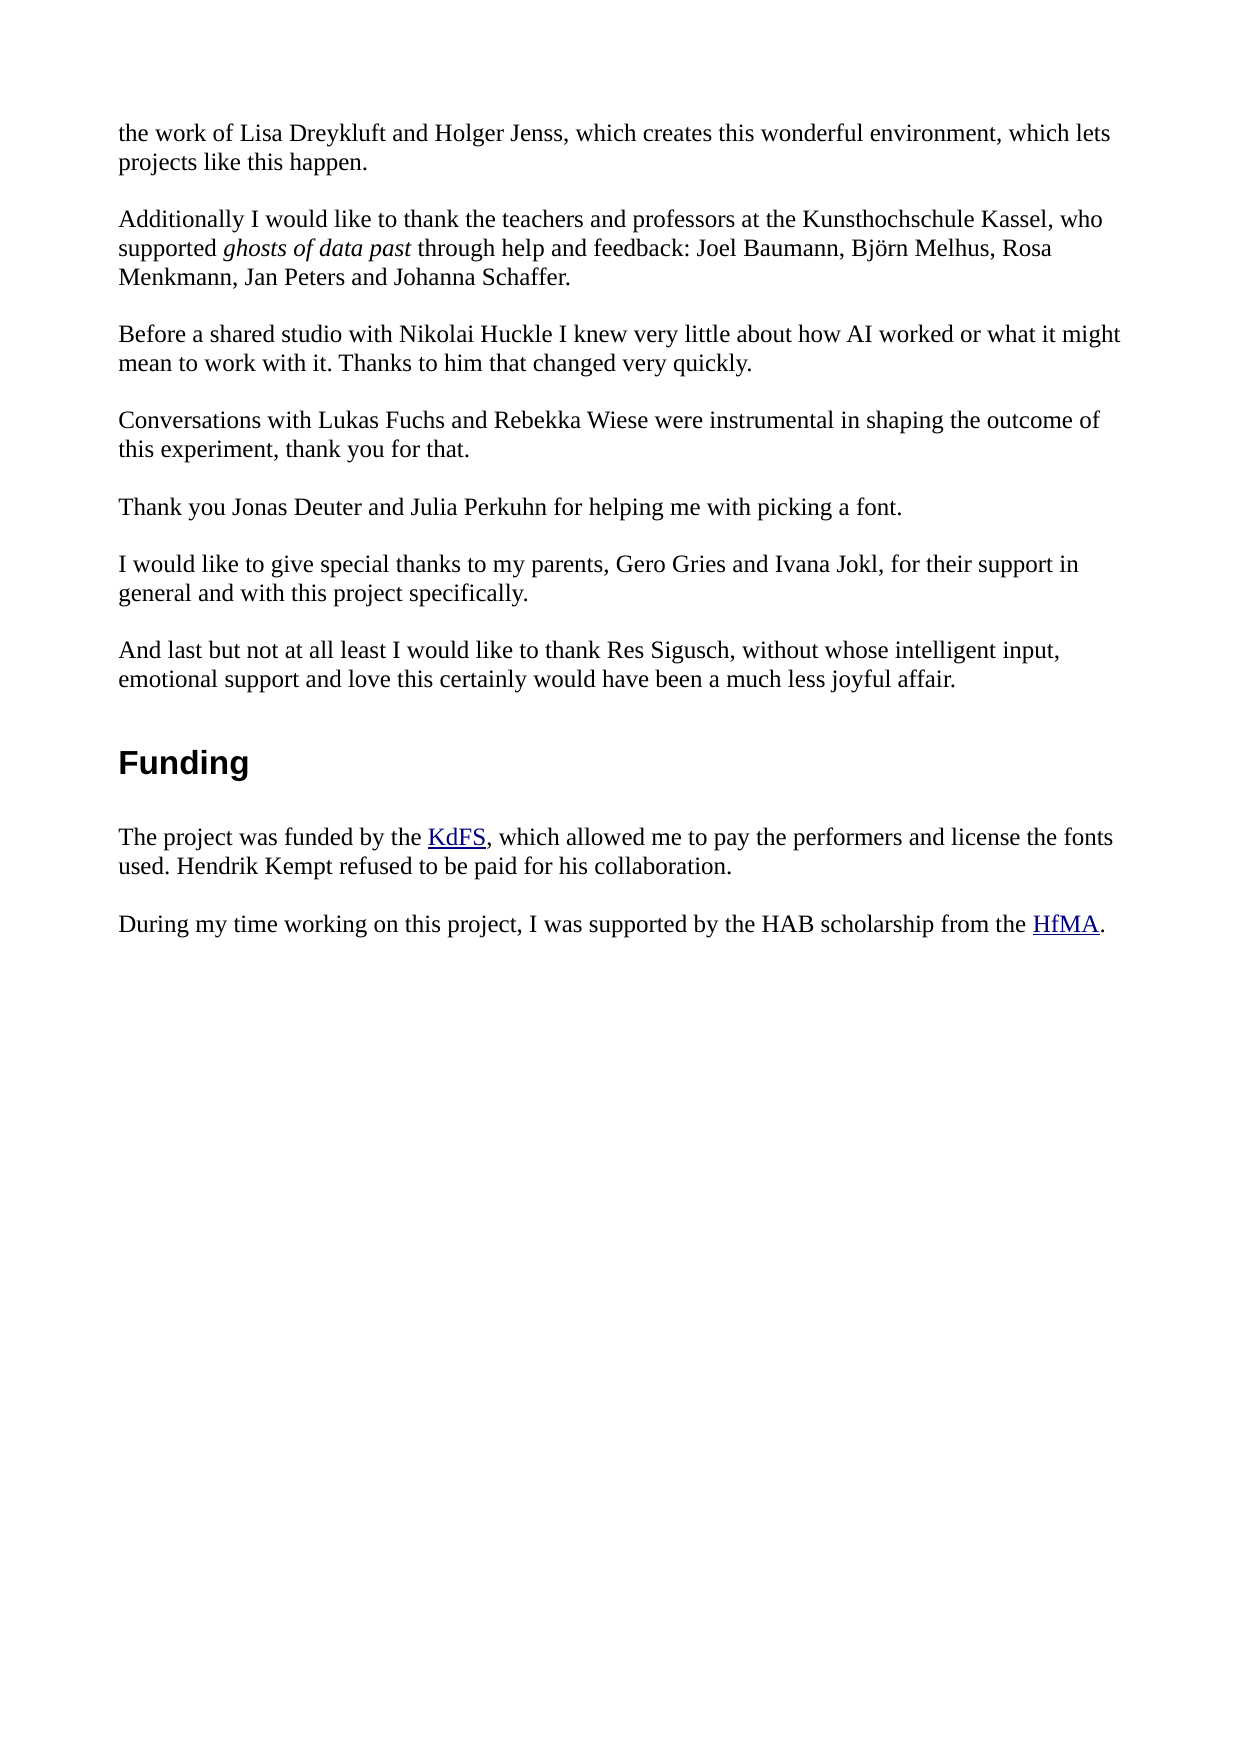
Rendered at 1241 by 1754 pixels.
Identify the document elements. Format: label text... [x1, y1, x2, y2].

text Conversations with Lukas Fuchs and Rebekka Wiese were instrumental in shaping the outcome of this experiment, thank you for that. [118, 406, 1122, 463]
text Additionally I would like to thank the teachers and professors at the Kunsthochschule Kassel, who supported ghosts of data past through help and feedback: Joel Baumann, Björn Melhus, Rosa Menkmann, Jan Peters and Johanna Schaffer. [118, 204, 1122, 291]
text The project was funded by the KdFS, which allowed me to pay the performers and license the fonts used. Hendrik Kempt refused to be paid for his collaboration. [118, 822, 1122, 880]
text I would like to give special thanks to my parents, Gero Gries and Ivana Jokl, for their support in general and with this project specifically. [118, 549, 1122, 607]
text the work of Lisa Dreykluft and Holger Jenss, which creates this wonderful environment, which lets projects like this happen. [118, 118, 1122, 176]
text And last but not at all least I would like to thank Res Sigusch, without whose intelligent input, emotional support and love this certainly would have been a much less joyful affair. [118, 636, 1122, 693]
text During my time working on this project, I was supported by the HAB scholarship from the HfMA. [118, 909, 1122, 937]
text Before a shared studio with Nikolai Huckle I knew very little about how AI worked or what it might mean to work with it. Thanks to him that changed very quickly. [118, 319, 1122, 377]
subtitle Funding [118, 743, 1122, 781]
text Thank you Jonas Deuter and Julia Perkuhn for helping me with picking a font. [118, 492, 1122, 521]
